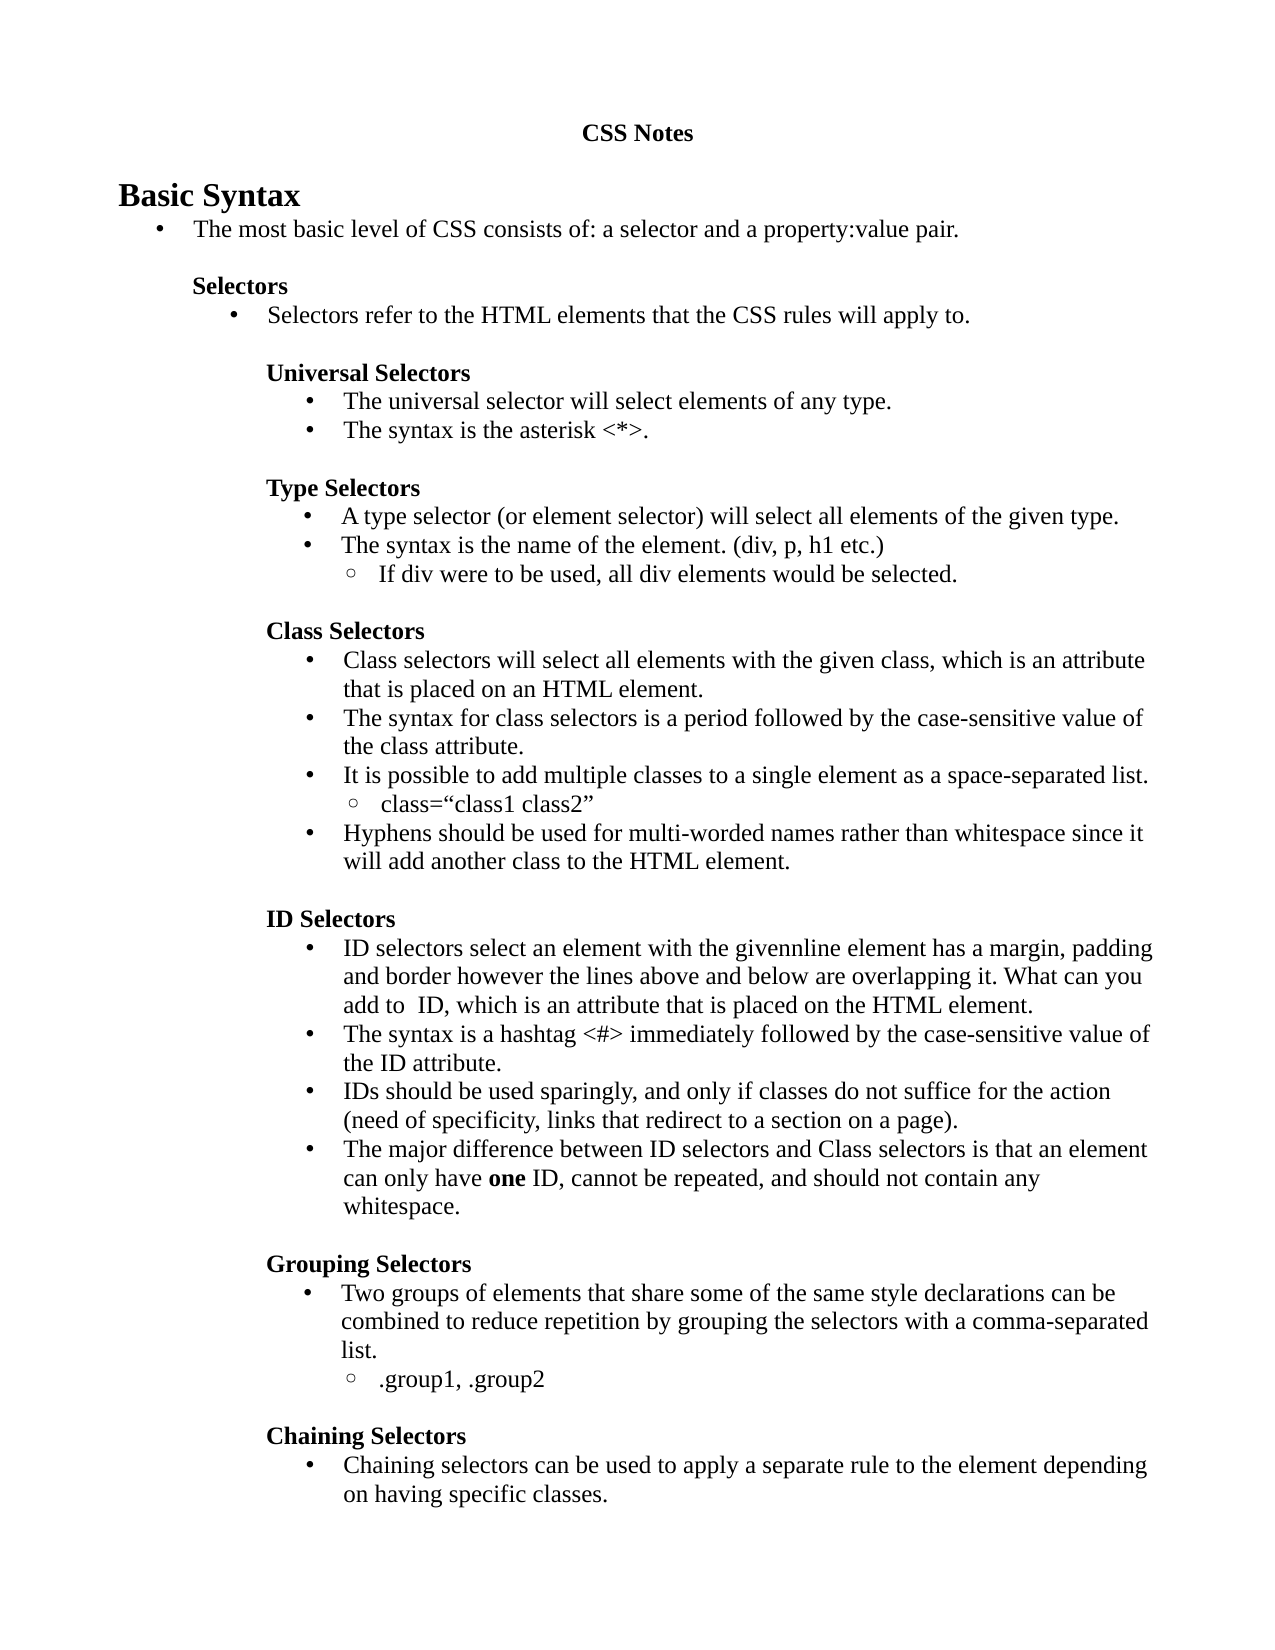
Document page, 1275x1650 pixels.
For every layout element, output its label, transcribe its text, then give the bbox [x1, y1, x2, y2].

list The syntax is a hashtag <#> immediately followed by the case-sensitive value of the ID attribute. [306, 1019, 1157, 1076]
text Chaining Selectors [118, 1421, 1157, 1450]
list .group1, .group2 [341, 1364, 1157, 1393]
list The syntax for class selectors is a period followed by the case-sensitive value of the class attribute. [306, 703, 1157, 760]
text Selectors [118, 271, 1157, 300]
list Two groups of elements that share some of the same style declarations can be combined to reduce repetition by grouping the selectors with a comma-separated list. [303, 1278, 1157, 1364]
list Class selectors will select all elements with the given class, which is an attribute that is placed on an HTML element. [306, 645, 1157, 703]
list Chaining selectors can be used to apply a separate rule to the element depending on having specific classes. [306, 1450, 1157, 1508]
text Basic Syntax [118, 176, 1157, 214]
list It is possible to add multiple classes to a single element as a space-separated list. [306, 760, 1157, 789]
list The most basic level of CSS consists of: a selector and a property:value pair. [156, 214, 1157, 243]
list The major difference between ID selectors and Class selectors is that an element can only have one ID, cannot be repeated, and should not contain any whitespace. [306, 1134, 1157, 1220]
text CSS Notes [118, 118, 1157, 147]
list Selectors refer to the HTML elements that the CSS rules will apply to. [229, 300, 1157, 329]
list A type selector (or element selector) will select all elements of the given type. [303, 501, 1157, 530]
text Type Selectors [118, 473, 1157, 501]
text Class Selectors [118, 616, 1157, 645]
list class=“class1 class2” [343, 789, 1157, 818]
text Grouping Selectors [118, 1249, 1157, 1278]
list The syntax is the name of the element. (div, p, h1 etc.) [303, 530, 1157, 559]
list The universal selector will select elements of any type. [306, 386, 1157, 415]
list IDs should be used sparingly, and only if classes do not suffice for the action (need of specificity, links that redirect to a section on a page). [306, 1076, 1157, 1134]
list ID selectors select an element with the givennline element has a margin, padding and border however the lines above and below are overlapping it. What can you add to ID, which is an attribute that is placed on the HTML element. [306, 933, 1157, 1019]
text Universal Selectors [118, 358, 1157, 386]
text ID Selectors [118, 904, 1157, 933]
list If div were to be used, all div elements would be selected. [341, 559, 1157, 588]
list Hyphens should be used for multi-worded names rather than whitespace since it will add another class to the HTML element. [306, 818, 1157, 875]
list The syntax is the asterisk <*>. [306, 415, 1157, 444]
